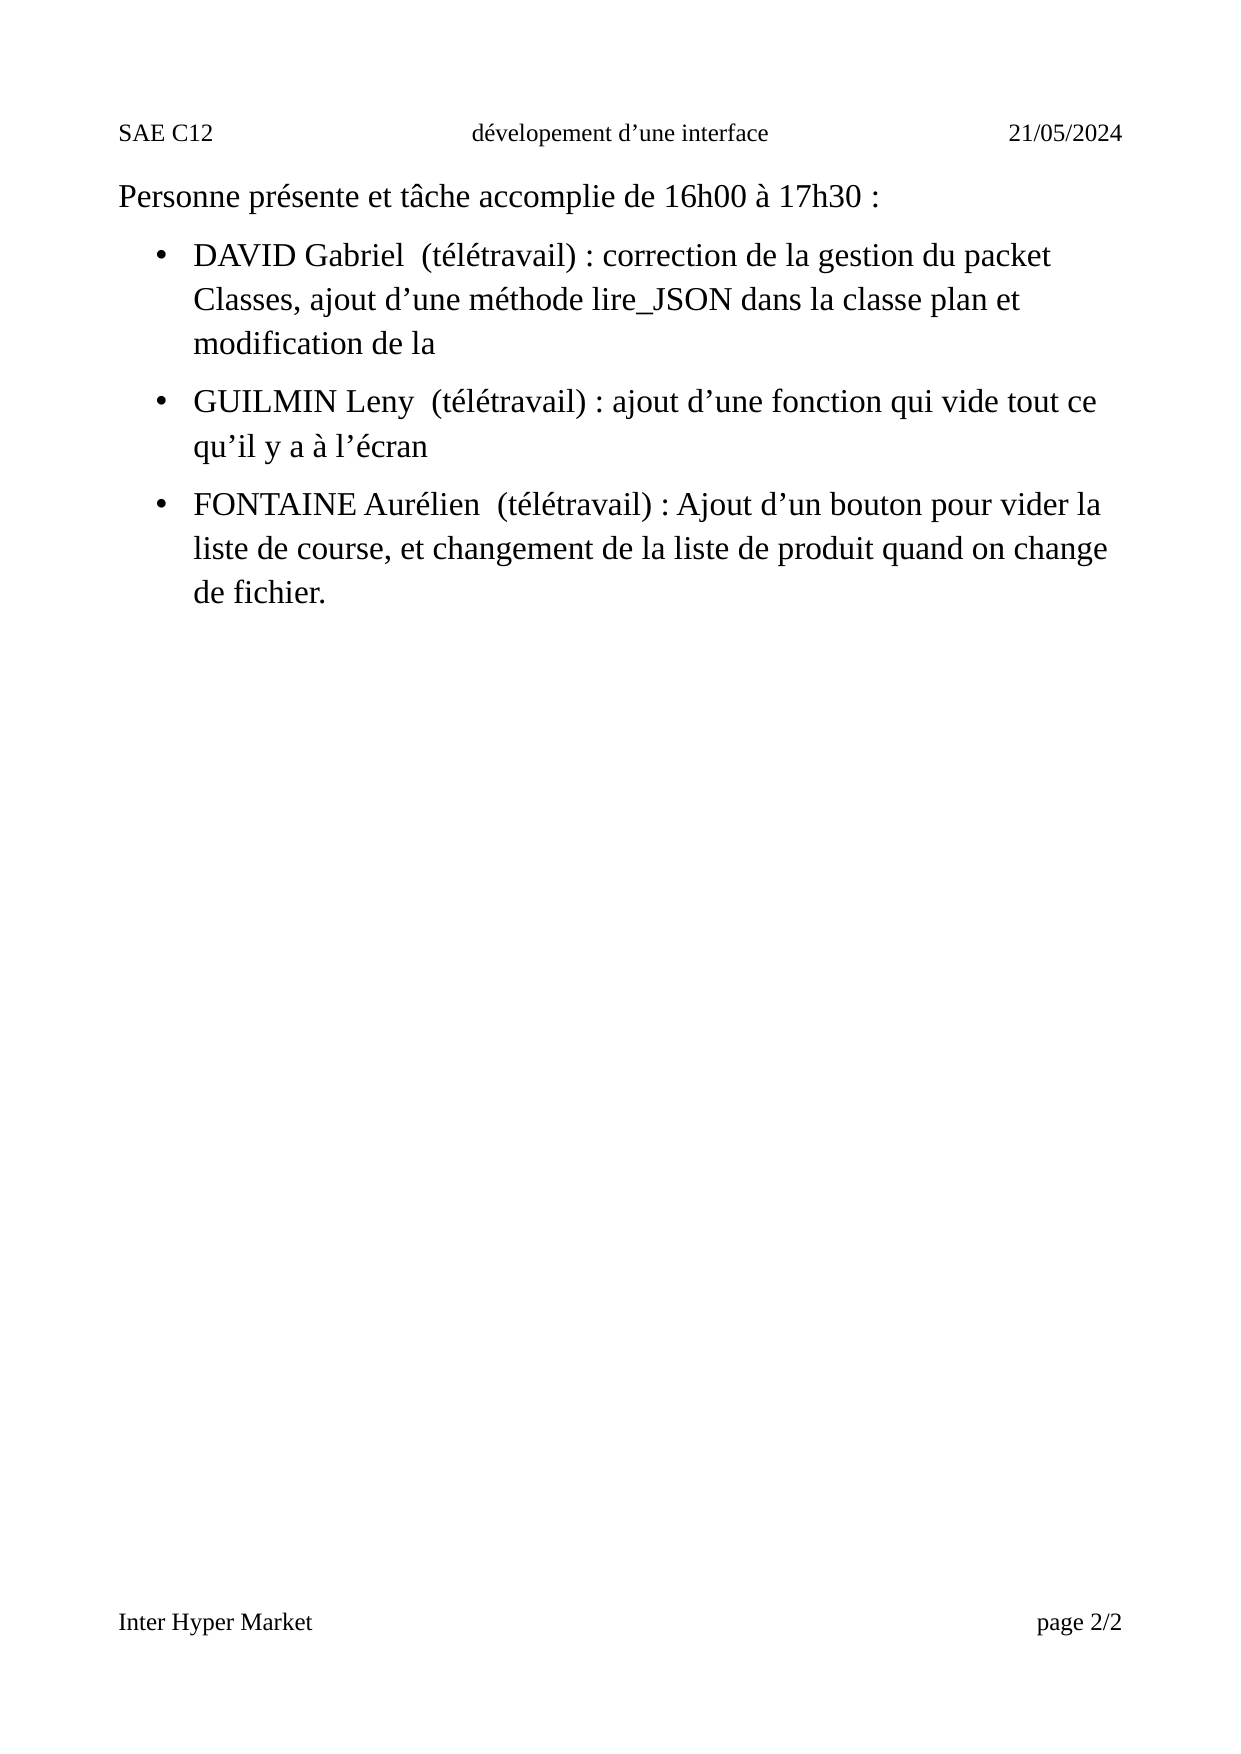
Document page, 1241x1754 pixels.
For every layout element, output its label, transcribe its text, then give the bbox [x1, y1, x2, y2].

list GUILMIN Leny (télétravail) : ajout d’une fonction qui vide tout ce qu’il y a à l’écran [156, 382, 1122, 464]
list FONTAINE Aurélien (télétravail) : Ajout d’un bouton pour vider la liste de course, et changement de la liste de produit quand on change de fichier. [156, 484, 1122, 611]
text Personne présente et tâche accomplie de 16h00 à 17h30 : [118, 176, 1122, 215]
list DAVID Gabriel (télétravail) : correction de la gestion du packet Classes, ajout d’une méthode lire_JSON dans la classe plan et modification de la [156, 235, 1122, 361]
